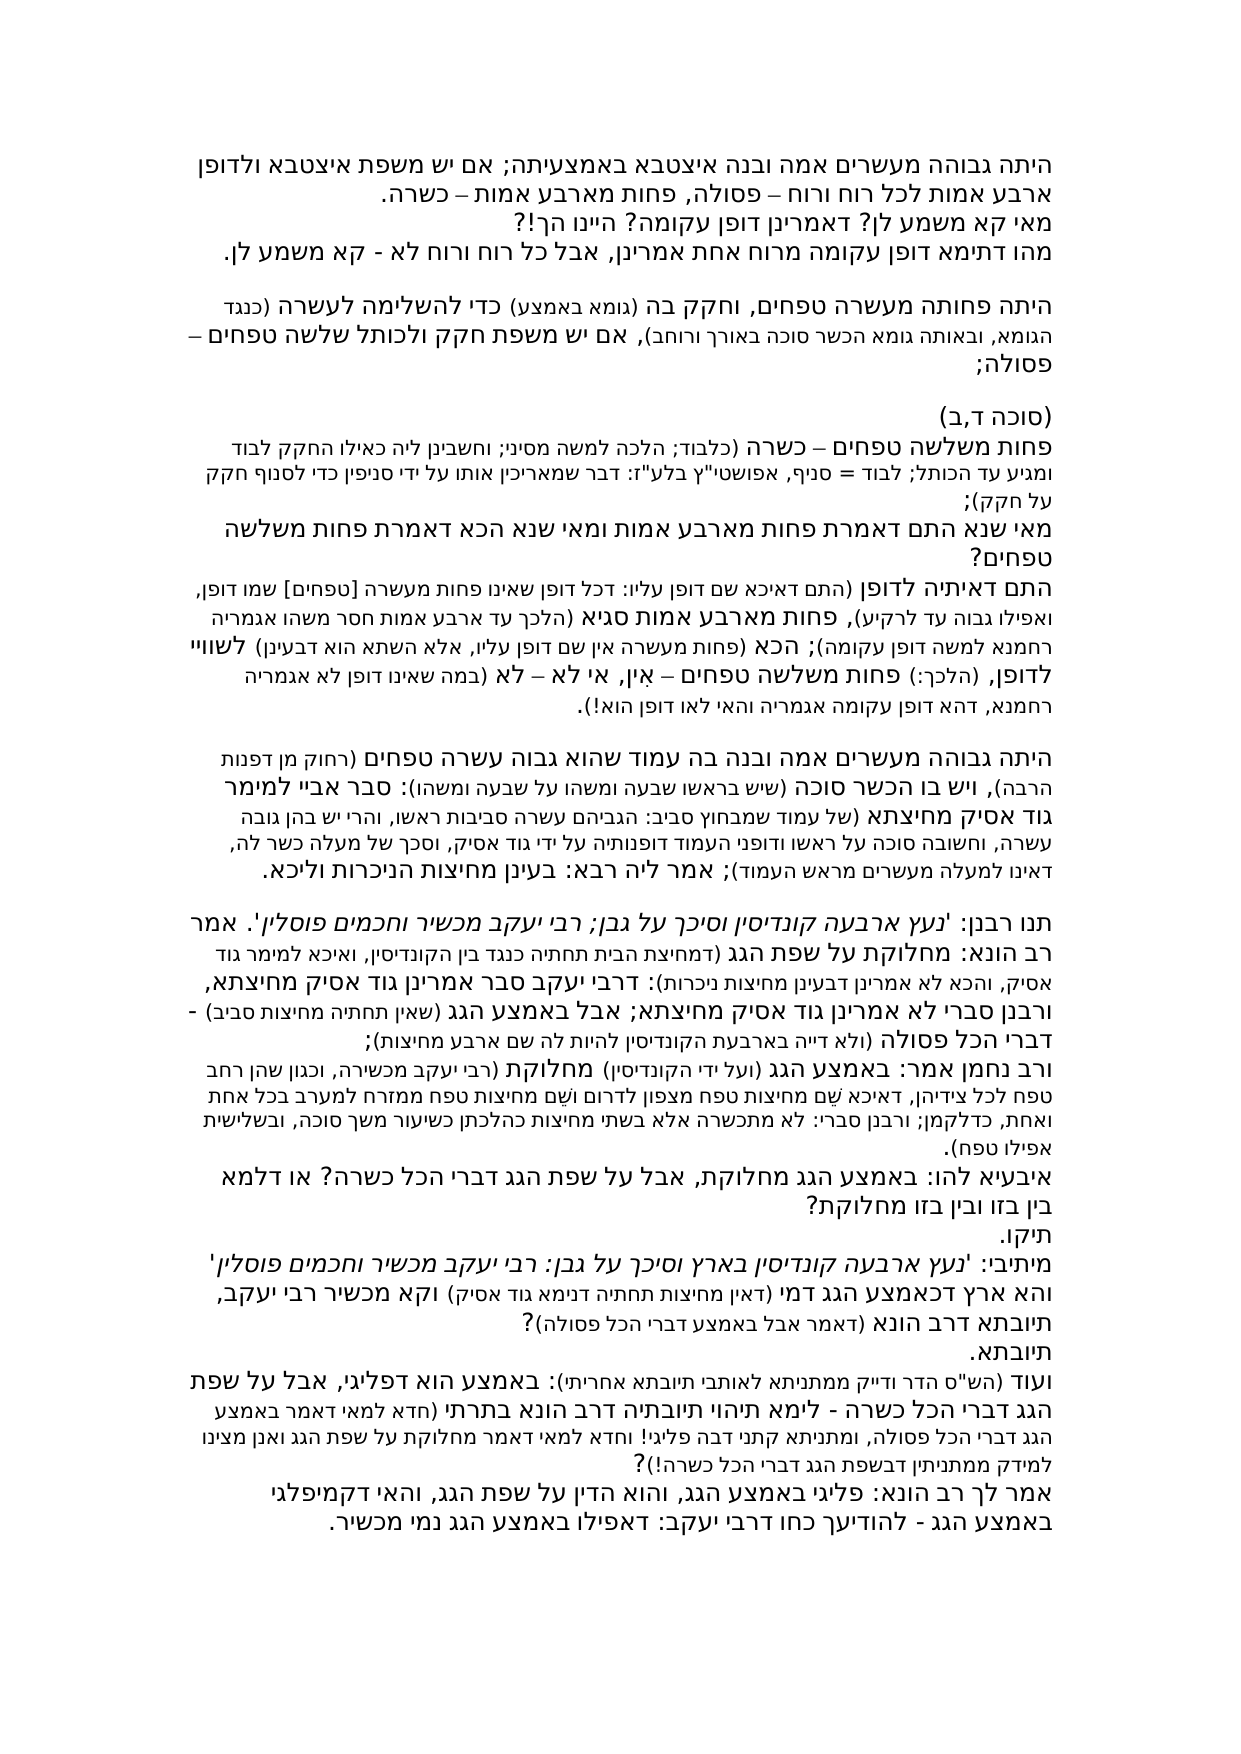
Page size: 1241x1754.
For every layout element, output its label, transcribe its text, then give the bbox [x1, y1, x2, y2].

text מיתיבי: 'נעץ ארבעה קונדיסין בארץ וסיכך על גבן: רבי יעקב מכשיר וחכמים פוסלין' והא ארץ דכאמצע הגג דמי (דאין מחיצות תחתיה דנימא גוד אסיק) וקא מכשיר רבי יעקב, [187, 1249, 1053, 1308]
text אמר לך רב הונא: פליגי באמצע הגג, והוא הדין על שפת הגג, והאי דקמיפלגי באמצע הגג - להודיעך כחו דרבי יעקב: דאפילו באמצע הגג נמי מכשיר. [187, 1478, 1053, 1537]
text תיקו. [187, 1220, 1053, 1249]
text מהו דתימא דופן עקומה מרוח אחת אמרינן, אבל כל רוח ורוח לא - קא משמע לן. [187, 238, 1053, 267]
text היתה גבוהה מעשרים אמה ובנה איצטבא באמצעיתה; אם יש משפת איצטבא ולדופן ארבע אמות לכל רוח ורוח – פסולה, פחות מארבע אמות – כשרה. [187, 150, 1053, 208]
text איבעיא להו: באמצע הגג מחלוקת, אבל על שפת הגג דברי הכל כשרה? או דלמא בין בזו ובין בזו מחלוקת? [187, 1162, 1053, 1220]
text מאי שנא התם דאמרת פחות מארבע אמות ומאי שנא הכא דאמרת פחות משלשה טפחים? [187, 514, 1053, 573]
text התם דאיתיה לדופן (התם דאיכא שם דופן עליו: דכל דופן שאינו פחות מעשרה [טפחים] שמו דופן, ואפילו גבוה עד לרקיע), פחות מארבע אמות סגיא (הלכך עד ארבע אמות חסר משהו אגמריה רחמנא למשה דופן עקומה); הכא (פחות מעשרה אין שם דופן עליו, אלא השתא הוא דבעינן) לשוויי לדופן, (הלכך:) פחות משלשה טפחים – אִין, אי לא – לא (במה שאינו דופן לא אגמריה רחמנא, דהא דופן עקומה אגמריה והאי לאו דופן הוא!). [187, 573, 1053, 719]
text היתה גבוהה מעשרים אמה ובנה בה עמוד שהוא גבוה עשרה טפחים (רחוק מן דפנות הרבה), ויש בו הכשר סוכה (שיש בראשו שבעה ומשהו על שבעה ומשהו): סבר אביי למימר גוד אסיק מחיצתא (של עמוד שמבחוץ סביב: הגביהם עשרה סביבות ראשו, והרי יש בהן גובה עשרה, וחשובה סוכה על ראשו ודופני העמוד דופנותיה על ידי גוד אסיק, וסכך של מעלה כשר לה, דאינו למעלה מעשרים מראש העמוד); אמר ליה רבא: בעינן מחיצות הניכרות וליכא. [187, 743, 1053, 884]
text פחות משלשה טפחים – כשרה (כלבוד; הלכה למשה מסיני; וחשבינן ליה כאילו החקק לבוד ומגיע עד הכותל; לבוד = סניף, אפושטי"ץ בלע"ז: דבר שמאריכין אותו על ידי סניפין כדי לסנוף חקק על חקק); [187, 432, 1053, 514]
text תיובתא דרב הונא (דאמר אבל באמצע דברי הכל פסולה)? [187, 1308, 1053, 1337]
text תנו רבנן: 'נעץ ארבעה קונדיסין וסיכך על גבן; רבי יעקב מכשיר וחכמים פוסלין'. אמר רב הונא: מחלוקת על שפת הגג (דמחיצת הבית תחתיה כנגד בין הקונדיסין, ואיכא למימר גוד אסיק, והכא לא אמרינן דבעינן מחיצות ניכרות): דרבי יעקב סבר אמרינן גוד אסיק מחיצתא, ורבנן סברי לא אמרינן גוד אסיק מחיצתא; אבל באמצע הגג (שאין תחתיה מחיצות סביב) - דברי הכל פסולה (ולא דייה בארבעת הקונדיסין להיות לה שם ארבע מחיצות); [187, 908, 1053, 1055]
text היתה פחותה מעשרה טפחים, וחקק בה (גומא באמצע) כדי להשלימה לעשרה (כנגד הגומא, ובאותה גומא הכשר סוכה באורך ורוחב), אם יש משפת חקק ולכותל שלשה טפחים – פסולה; [187, 291, 1053, 378]
text ועוד (הש"ס הדר ודייק ממתניתא לאותבי תיובתא אחריתי): באמצע הוא דפליגי, אבל על שפת הגג דברי הכל כשרה - לימא תיהוי תיובתיה דרב הונא בתרתי (חדא למאי דאמר באמצע הגג דברי הכל פסולה, ומתניתא קתני דבה פליגי! וחדא למאי דאמר מחלוקת על שפת הגג ואנן מצינו למידק ממתניתין דבשפת הגג דברי הכל כשרה!)? [187, 1366, 1053, 1478]
text ורב נחמן אמר: באמצע הגג (ועל ידי הקונדיסין) מחלוקת (רבי יעקב מכשירה, וכגון שהן רחב טפח לכל צידיהן, דאיכא שֵׁם מחיצות טפח מצפון לדרום ושֵׁם מחיצות טפח ממזרח למערב בכל אחת ואחת, כדלקמן; ורבנן סברי: לא מתכשרה אלא בשתי מחיצות כהלכתן כשיעור משך סוכה, ובשלישית אפילו טפח). [187, 1055, 1053, 1162]
text מאי קא משמע לן? דאמרינן דופן עקומה? היינו הך!? [187, 208, 1053, 238]
text (סוכה ד,ב) [187, 402, 1053, 432]
text תיובתא. [187, 1337, 1053, 1366]
